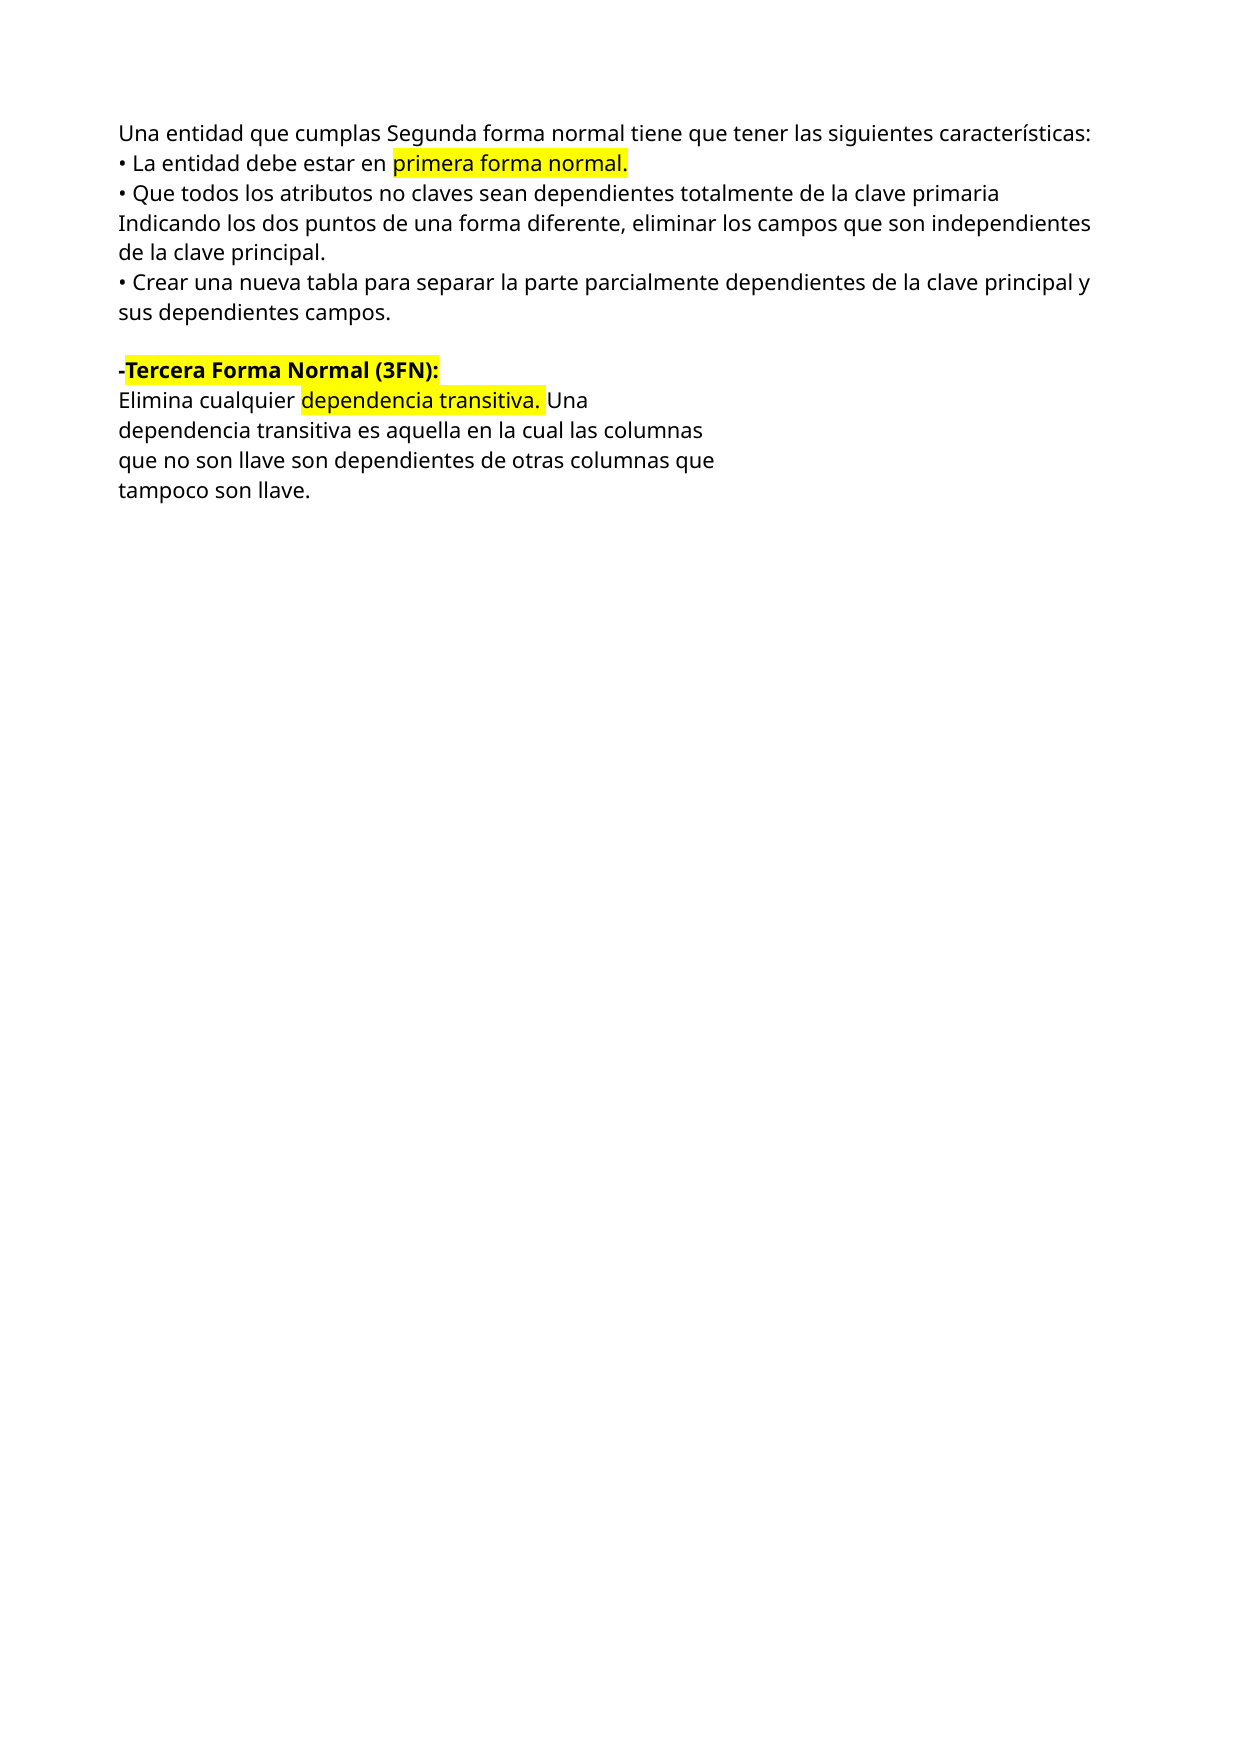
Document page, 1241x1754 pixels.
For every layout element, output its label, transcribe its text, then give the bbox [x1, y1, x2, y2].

text Una entidad que cumplas Segunda forma normal tiene que tener las siguientes características: • La entidad debe estar en primera forma normal. • Que todos los atributos no claves sean dependientes totalmente de la clave primaria Indicando los dos puntos de una forma diferente, eliminar los campos que son independientes de la clave principal. • Crear una nueva tabla para separar la parte parcialmente dependientes de la clave principal y sus dependientes campos. [118, 118, 1122, 327]
text Elimina cualquier dependencia transitiva. Una dependencia transitiva es aquella en la cual las columnas que no son llave son dependientes de otras columnas que tampoco son llave. [118, 385, 1122, 504]
text -Tercera Forma Normal (3FN): [118, 355, 1122, 385]
